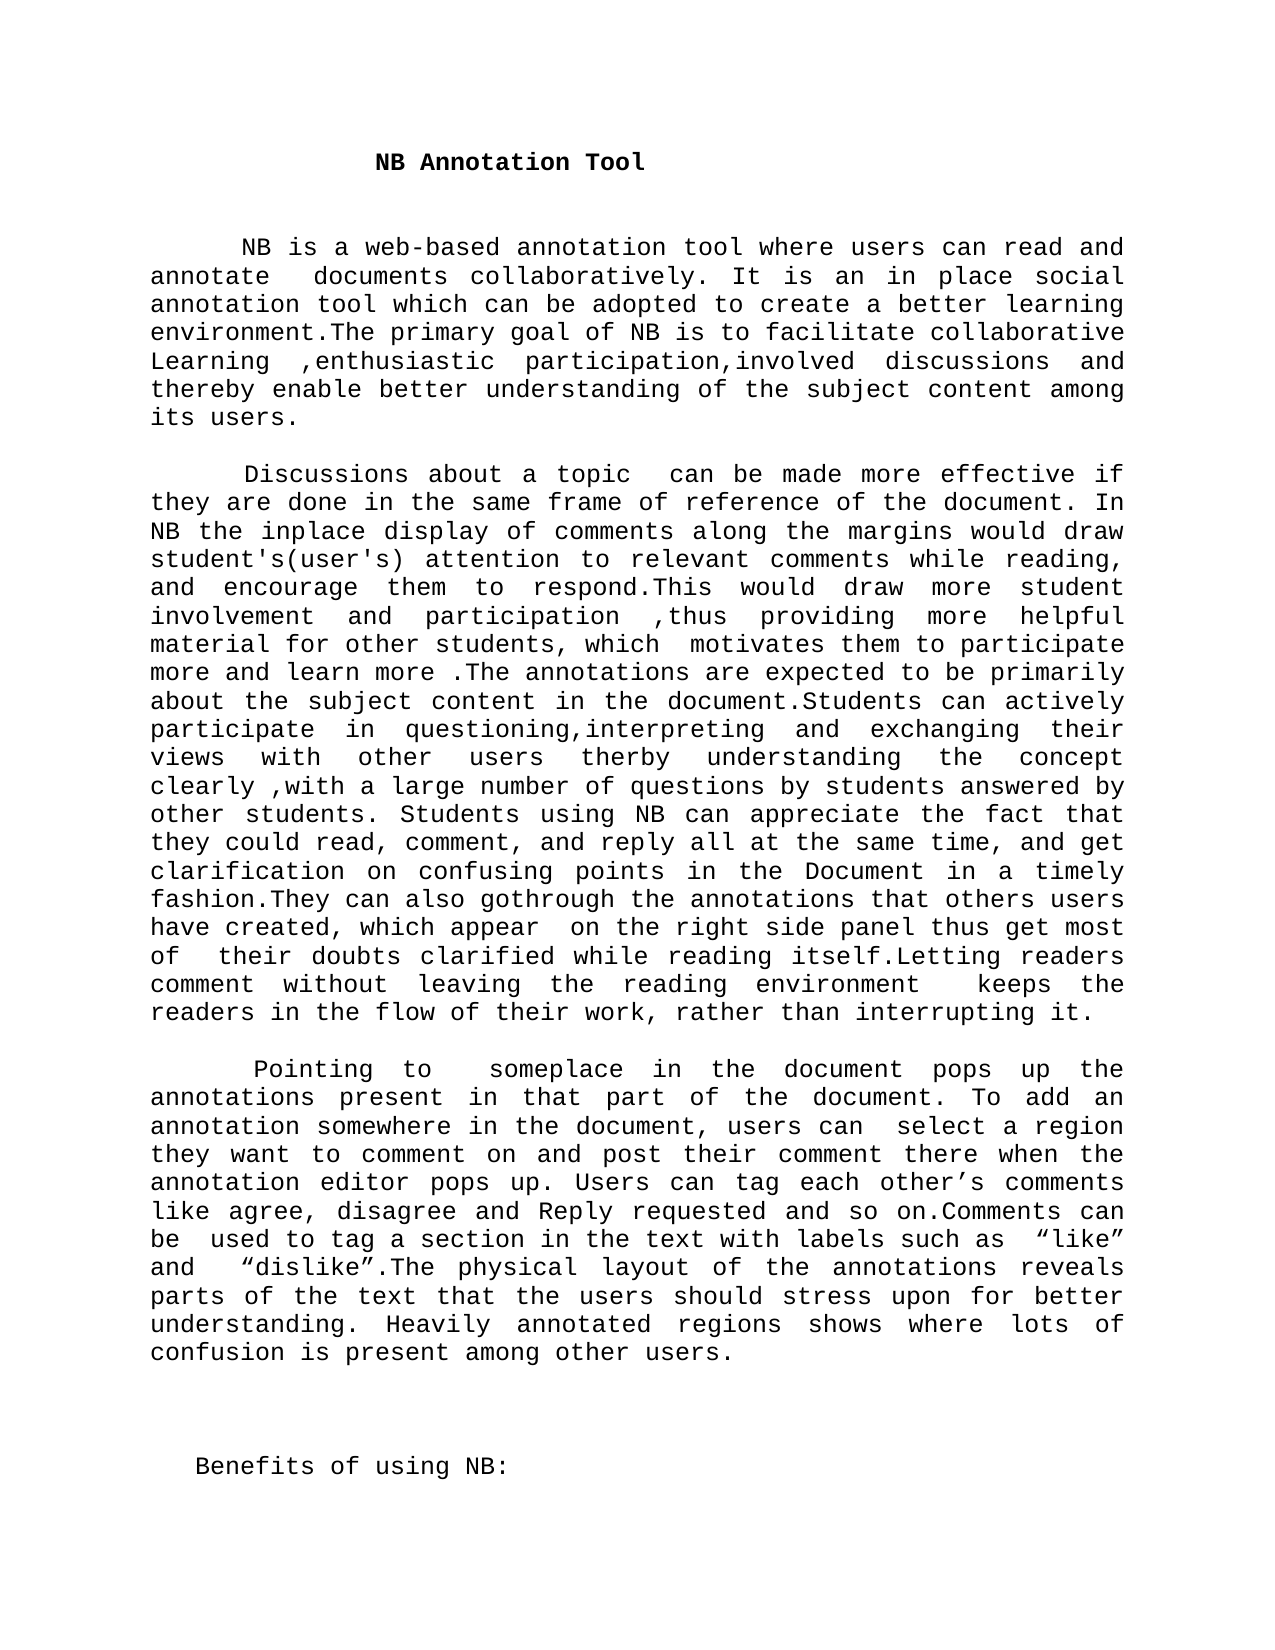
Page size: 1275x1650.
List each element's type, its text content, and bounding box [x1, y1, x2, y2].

text Benefits of using NB: [150, 1453, 1125, 1482]
text Discussions about a topic can be made more effective if they are done in the same frame of reference of the document. In NB the inplace display of comments along the margins would draw student's(user's) attention to relevant comments while reading, and encourage them to respond.This would draw more student involvement and participation ,thus providing more helpful material for other students, which motivates them to participate more and learn more .The annotations are expected to be primarily about the subject content in the document.Students can actively participate in questioning,interpreting and exchanging their views with other users therby understanding the concept clearly ,with a large number of questions by students answered by other students. Students using NB can appreciate the fact that they could read, comment, and reply all at the same time, and get clarification on confusing points in the Document in a timely fashion.They can also gothrough the annotations that others users have created, which appear on the right side panel thus get most of their doubts clarified while reading itself.Letting readers comment without leaving the reading environment keeps the readers in the flow of their work, rather than interrupting it. [150, 462, 1125, 1028]
text NB is a web-based annotation tool where users can read and annotate documents collaboratively. It is an in place social annotation tool which can be adopted to create a better learning environment.The primary goal of NB is to facilitate collaborative Learning ,enthusiastic participation,involved discussions and thereby enable better understanding of the subject content among its users. [150, 235, 1125, 433]
text Pointing to someplace in the document pops up the annotations present in that part of the document. To add an annotation somewhere in the document, users can select a region they want to comment on and post their comment there when the annotation editor pops up. Users can tag each other’s comments like agree, disagree and Reply requested and so on.Comments can be used to tag a section in the text with labels such as “like” and “dislike”.The physical layout of the annotations reveals parts of the text that the users should stress upon for better understanding. Heavily annotated regions shows where lots of confusion is present among other users. [150, 1057, 1125, 1368]
text NB Annotation Tool [150, 150, 1125, 178]
